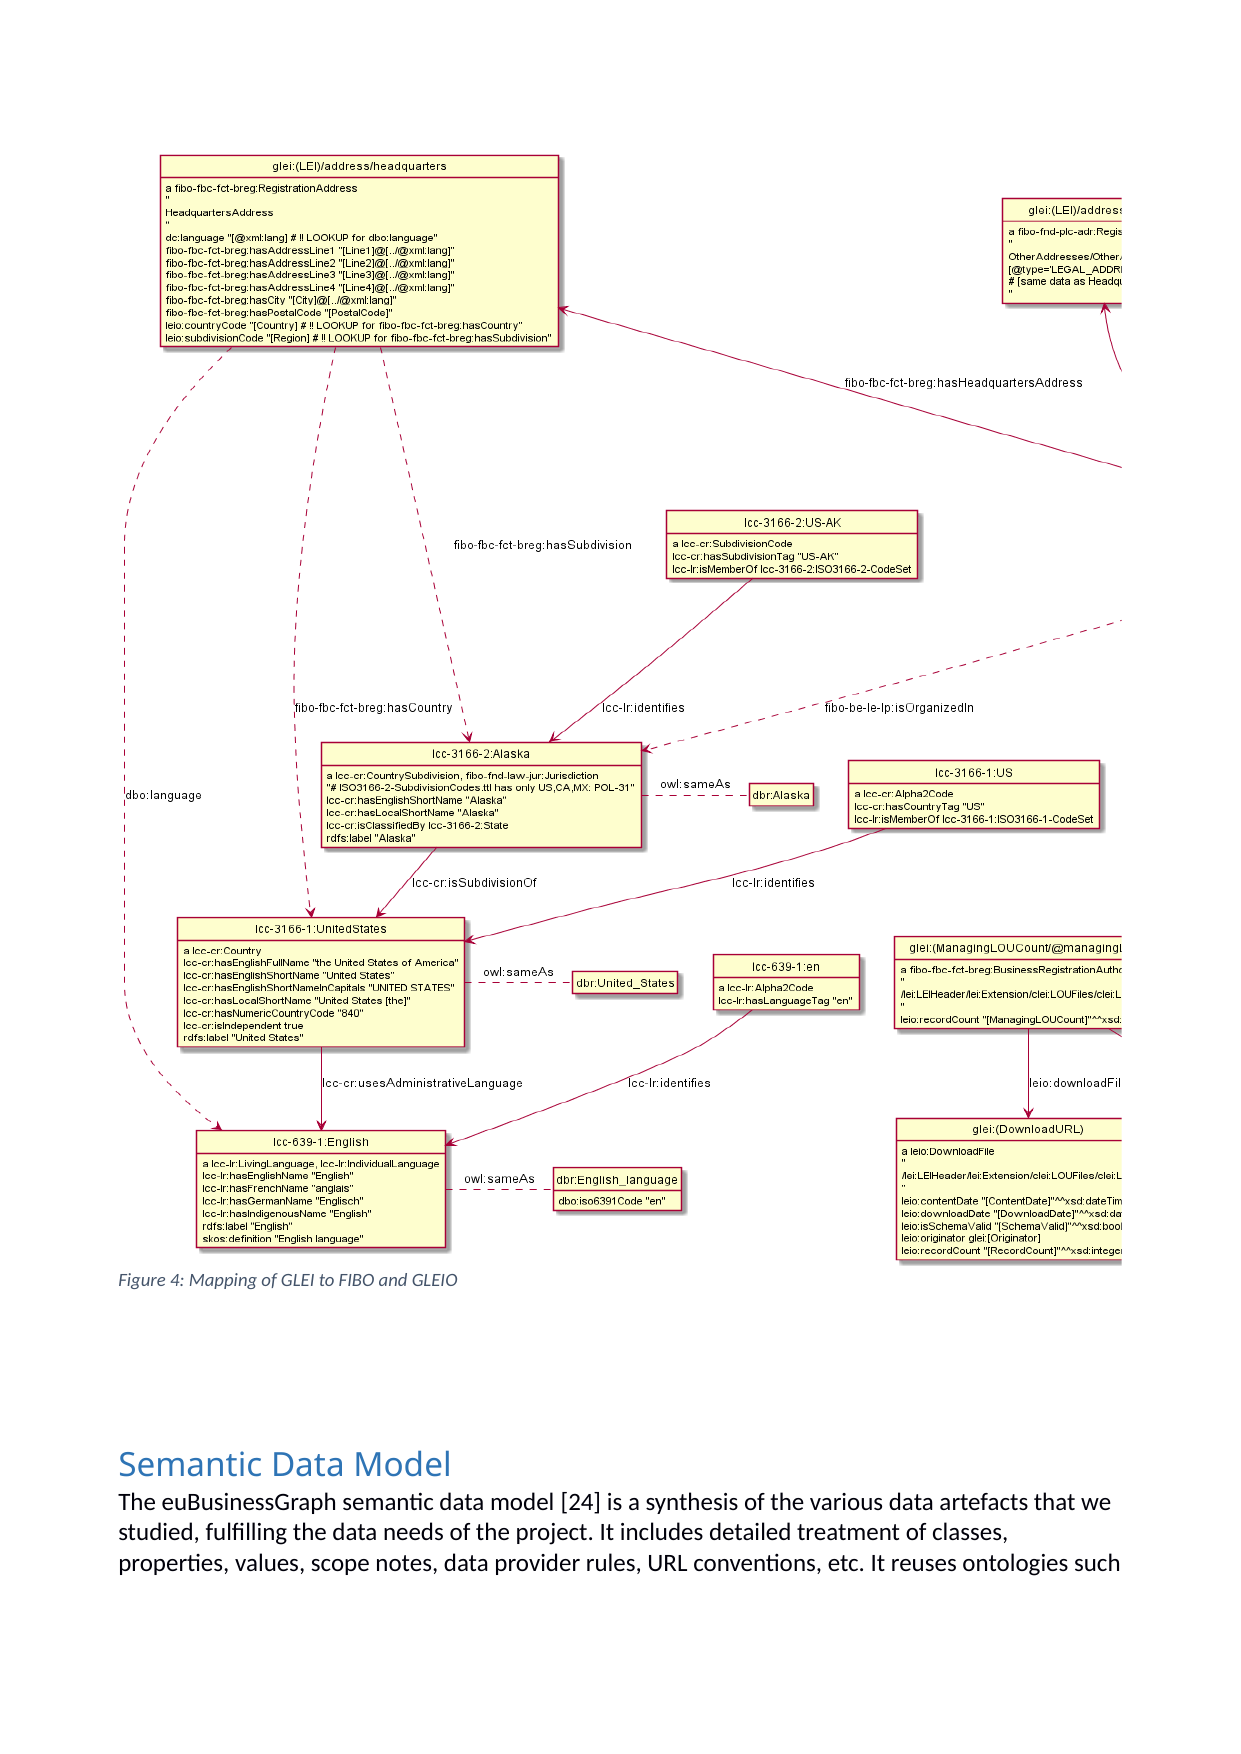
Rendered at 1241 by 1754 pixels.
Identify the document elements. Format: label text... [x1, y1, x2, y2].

text Figure 4: Mapping of GLEI to FIBO and GLEIO [118, 1269, 1122, 1291]
text The euBusinessGraph semantic data model [24] is a synthesis of the various data artefacts that we studied, fulfilling the data needs of the project. It includes detailed treatment of classes, properties, values, scope notes, data provider rules, URL conventions, etc. It reuses ontologies such [118, 1486, 1122, 1577]
subtitle Semantic Data Model [118, 1441, 1122, 1486]
picture [118, 147, 1122, 1269]
